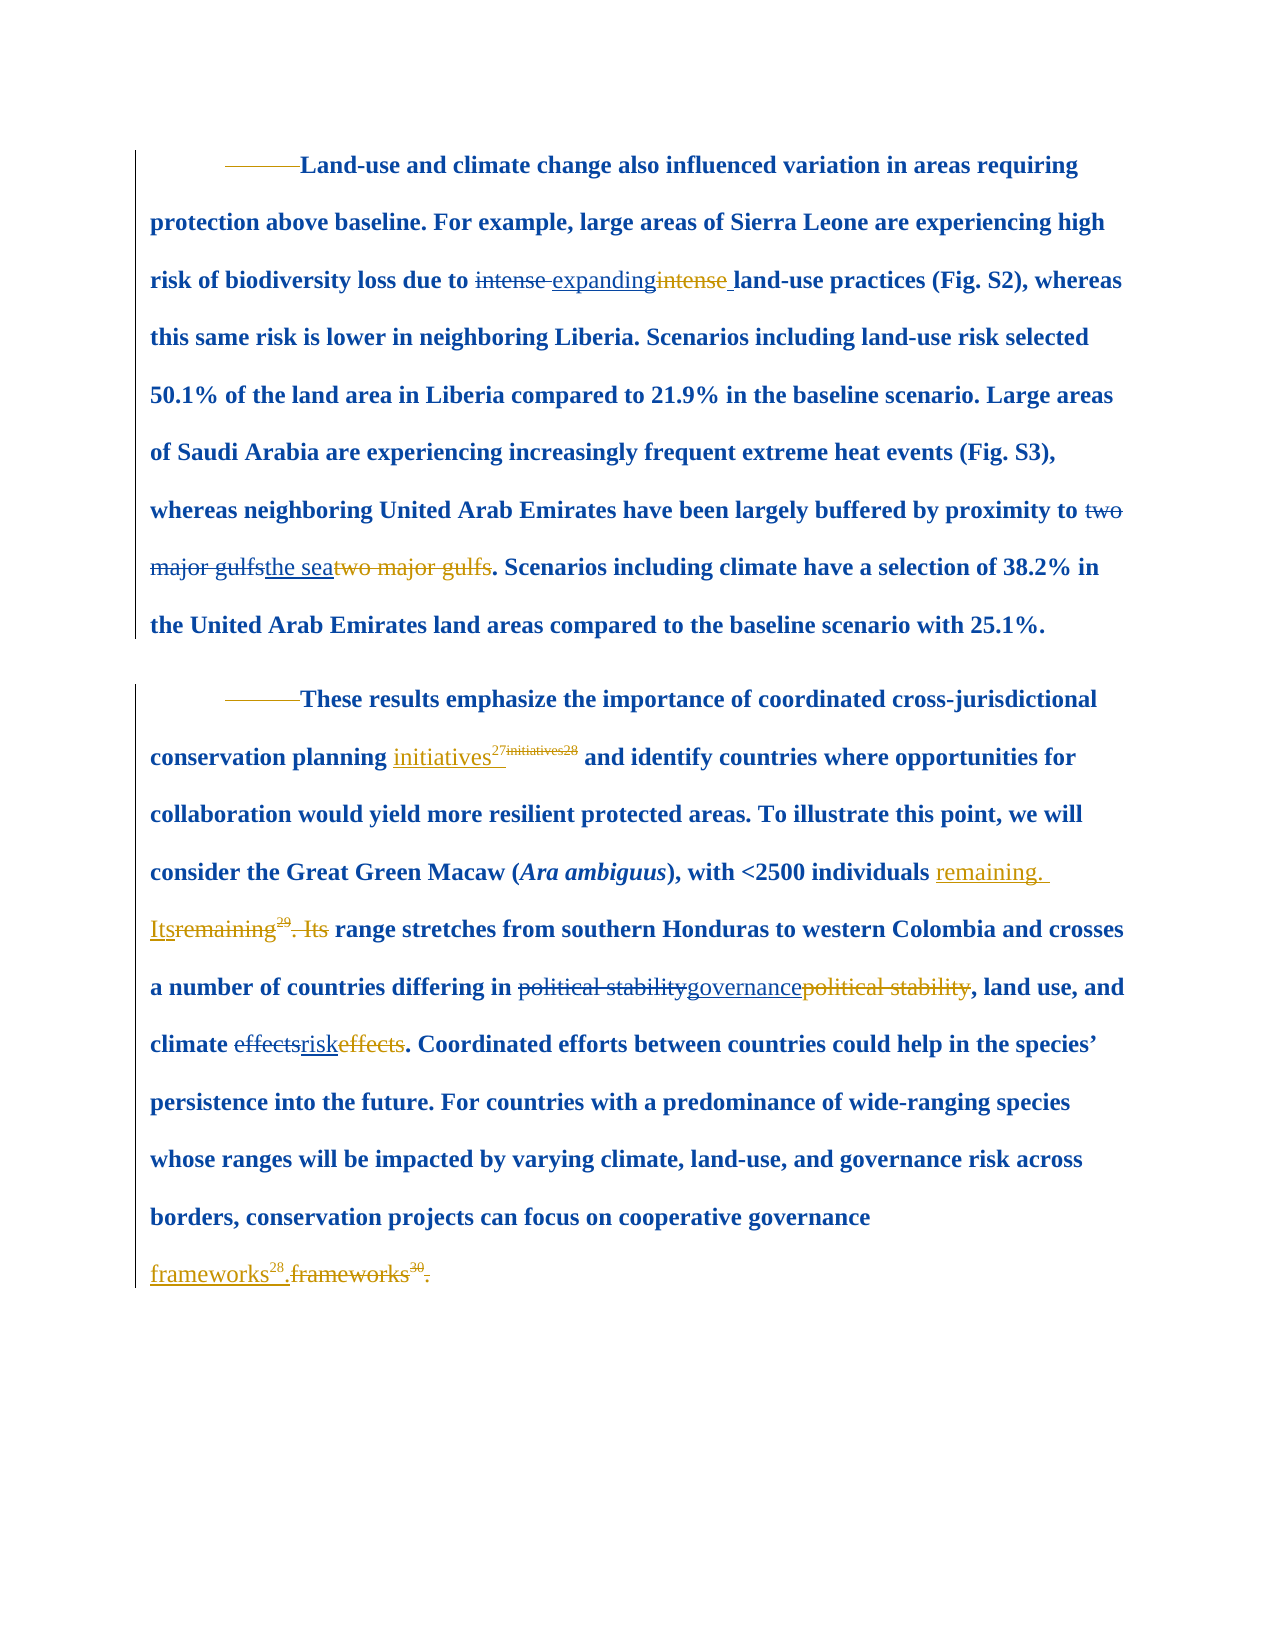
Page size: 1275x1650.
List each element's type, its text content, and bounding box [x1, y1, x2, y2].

text Land-use and climate change also influenced variation in areas requiring protection above baseline. For example, large areas of Sierra Leone are experiencing high risk of biodiversity loss due to expanding land-use practices (Fig. S2), whereas this same risk is lower in neighboring Liberia. Scenarios including land-use risk selected 50.1% of the land area in Liberia compared to 21.9% in the baseline scenario. Large areas of Saudi Arabia are experiencing increasingly frequent extreme heat events (Fig. S3), whereas neighboring United Arab Emirates have been largely buffered by proximity to the sea. Scenarios including climate have a selection of 38.2% in the United Arab Emirates land areas compared to the baseline scenario with 25.1%. [150, 150, 1125, 639]
text These results emphasize the importance of coordinated cross-jurisdictional conservation planning initiatives27 and identify countries where opportunities for collaboration would yield more resilient protected areas. To illustrate this point, we will consider the Great Green Macaw (Ara ambiguus), with <2500 individuals remaining. Its range stretches from southern Honduras to western Colombia and crosses a number of countries differing in governance, land use, and climate risk. Coordinated efforts between countries could help in the species’ persistence into the future. For countries with a predominance of wide-ranging species whose ranges will be impacted by varying climate, land-use, and governance risk across borders, conservation projects can focus on cooperative governance frameworks28. [150, 684, 1125, 1288]
